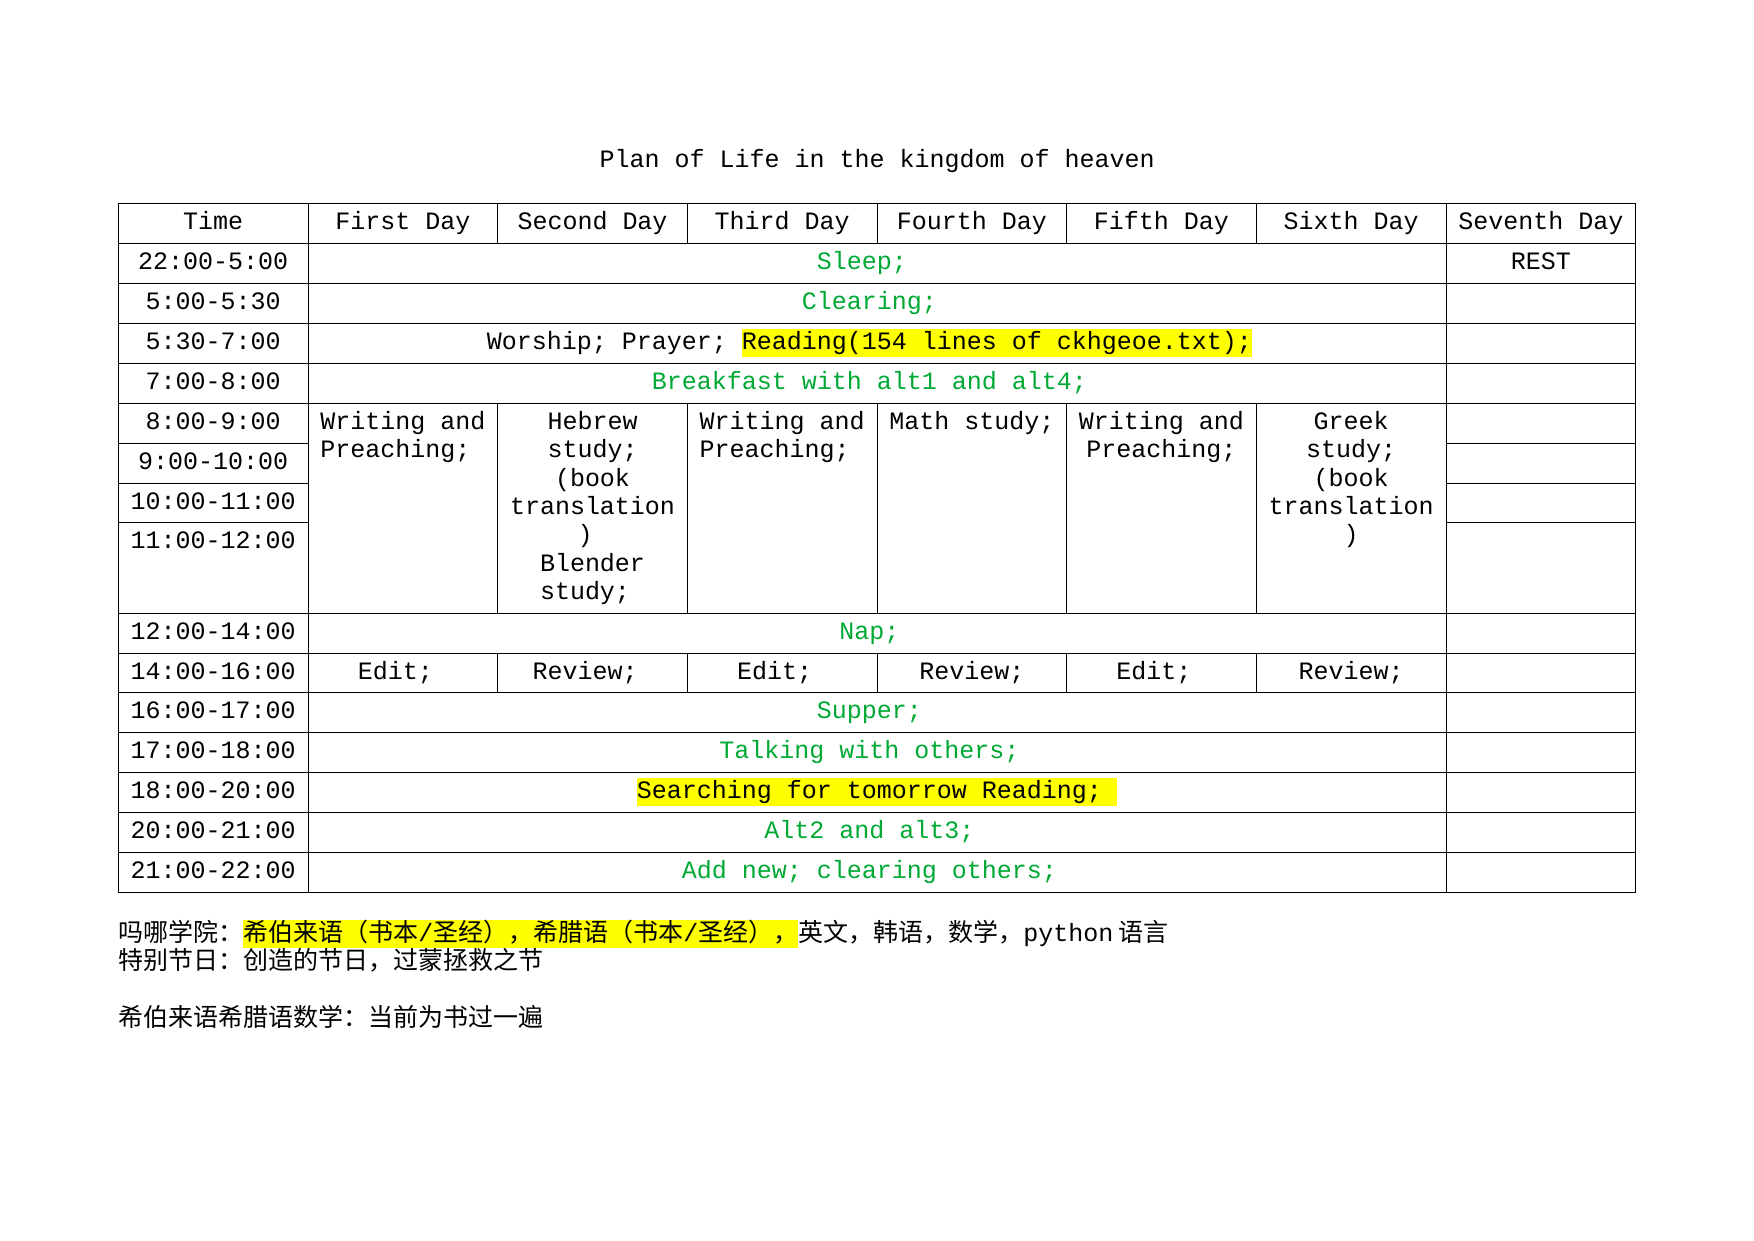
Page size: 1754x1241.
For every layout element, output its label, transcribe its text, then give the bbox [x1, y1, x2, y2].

text 特别节日：创造的节日，过蒙拯救之节 [118, 948, 1635, 977]
table_cell Breakfast with alt1 and alt4; [309, 364, 1446, 403]
table_cell [1447, 444, 1635, 482]
table_cell Edit; [1067, 654, 1256, 692]
table_cell [1447, 324, 1635, 363]
table_cell Alt2 and alt3; [309, 813, 1446, 852]
table_header First Day [309, 204, 497, 243]
table_cell 11:00-12:00 [119, 523, 308, 612]
table_cell [1447, 284, 1635, 323]
table_cell [1447, 654, 1635, 692]
table_cell Add new; clearing others; [309, 853, 1446, 892]
text Plan of Life in the kingdom of heaven [118, 146, 1635, 175]
table_header Third Day [688, 204, 877, 243]
table_cell 21:00-22:00 [119, 853, 308, 892]
table_cell [1447, 693, 1635, 732]
table_cell Clearing; [309, 284, 1446, 323]
table_header Sixth Day [1257, 204, 1446, 243]
table_cell Review; [878, 654, 1066, 692]
table_cell 22:00-5:00 [119, 244, 308, 283]
table_cell [1447, 813, 1635, 852]
table_cell [1447, 773, 1635, 812]
table_cell Supper; [309, 693, 1446, 732]
table_cell Writing and Preaching; [688, 404, 877, 612]
table_cell Talking with others; [309, 733, 1446, 772]
table_cell [1447, 614, 1635, 652]
table_cell Writing and Preaching; [309, 404, 497, 612]
table_cell 20:00-21:00 [119, 813, 308, 852]
table_cell [1447, 523, 1635, 612]
table_cell Nap; [309, 614, 1446, 652]
table_cell 17:00-18:00 [119, 733, 308, 772]
table_header Time [119, 204, 308, 243]
table_cell Sleep; [309, 244, 1446, 283]
table_cell Edit; [309, 654, 497, 692]
table_cell Hebrew study; (book translation) Blender study; [498, 404, 687, 612]
table_cell 5:00-5:30 [119, 284, 308, 323]
table_cell 14:00-16:00 [119, 654, 308, 692]
table_cell Worship; Prayer; Reading(154 lines of ckhgeoe.txt); [309, 324, 1446, 363]
table_cell 18:00-20:00 [119, 773, 308, 812]
table_cell 16:00-17:00 [119, 693, 308, 732]
table_cell Edit; [688, 654, 877, 692]
table_cell Review; [1257, 654, 1446, 692]
table_header Second Day [498, 204, 687, 243]
table_cell 8:00-9:00 [119, 404, 308, 442]
table_cell 5:30-7:00 [119, 324, 308, 363]
table_cell [1447, 733, 1635, 772]
table_cell [1447, 484, 1635, 522]
table_cell 9:00-10:00 [119, 444, 308, 482]
text 吗哪学院：希伯来语（书本/圣经），希腊语（书本/圣经），英文，韩语，数学，python语言 [118, 920, 1635, 948]
table_header Fifth Day [1067, 204, 1256, 243]
table_header Seventh Day [1447, 204, 1635, 243]
table_cell Writing and Preaching; [1067, 404, 1256, 612]
table_cell 10:00-11:00 [119, 484, 308, 522]
table_cell [1447, 404, 1635, 442]
table_header Fourth Day [878, 204, 1066, 243]
table_cell [1447, 364, 1635, 403]
table_cell 7:00-8:00 [119, 364, 308, 403]
table_cell Greek study; (book translation) [1257, 404, 1446, 612]
table_cell Review; [498, 654, 687, 692]
table_cell Searching for tomorrow Reading; [309, 773, 1446, 812]
text 希伯来语希腊语数学：当前为书过一遍 [118, 1005, 1635, 1033]
table_cell REST [1447, 244, 1635, 283]
table_cell 12:00-14:00 [119, 614, 308, 652]
table_cell [1447, 853, 1635, 892]
table_cell Math study; [878, 404, 1066, 612]
